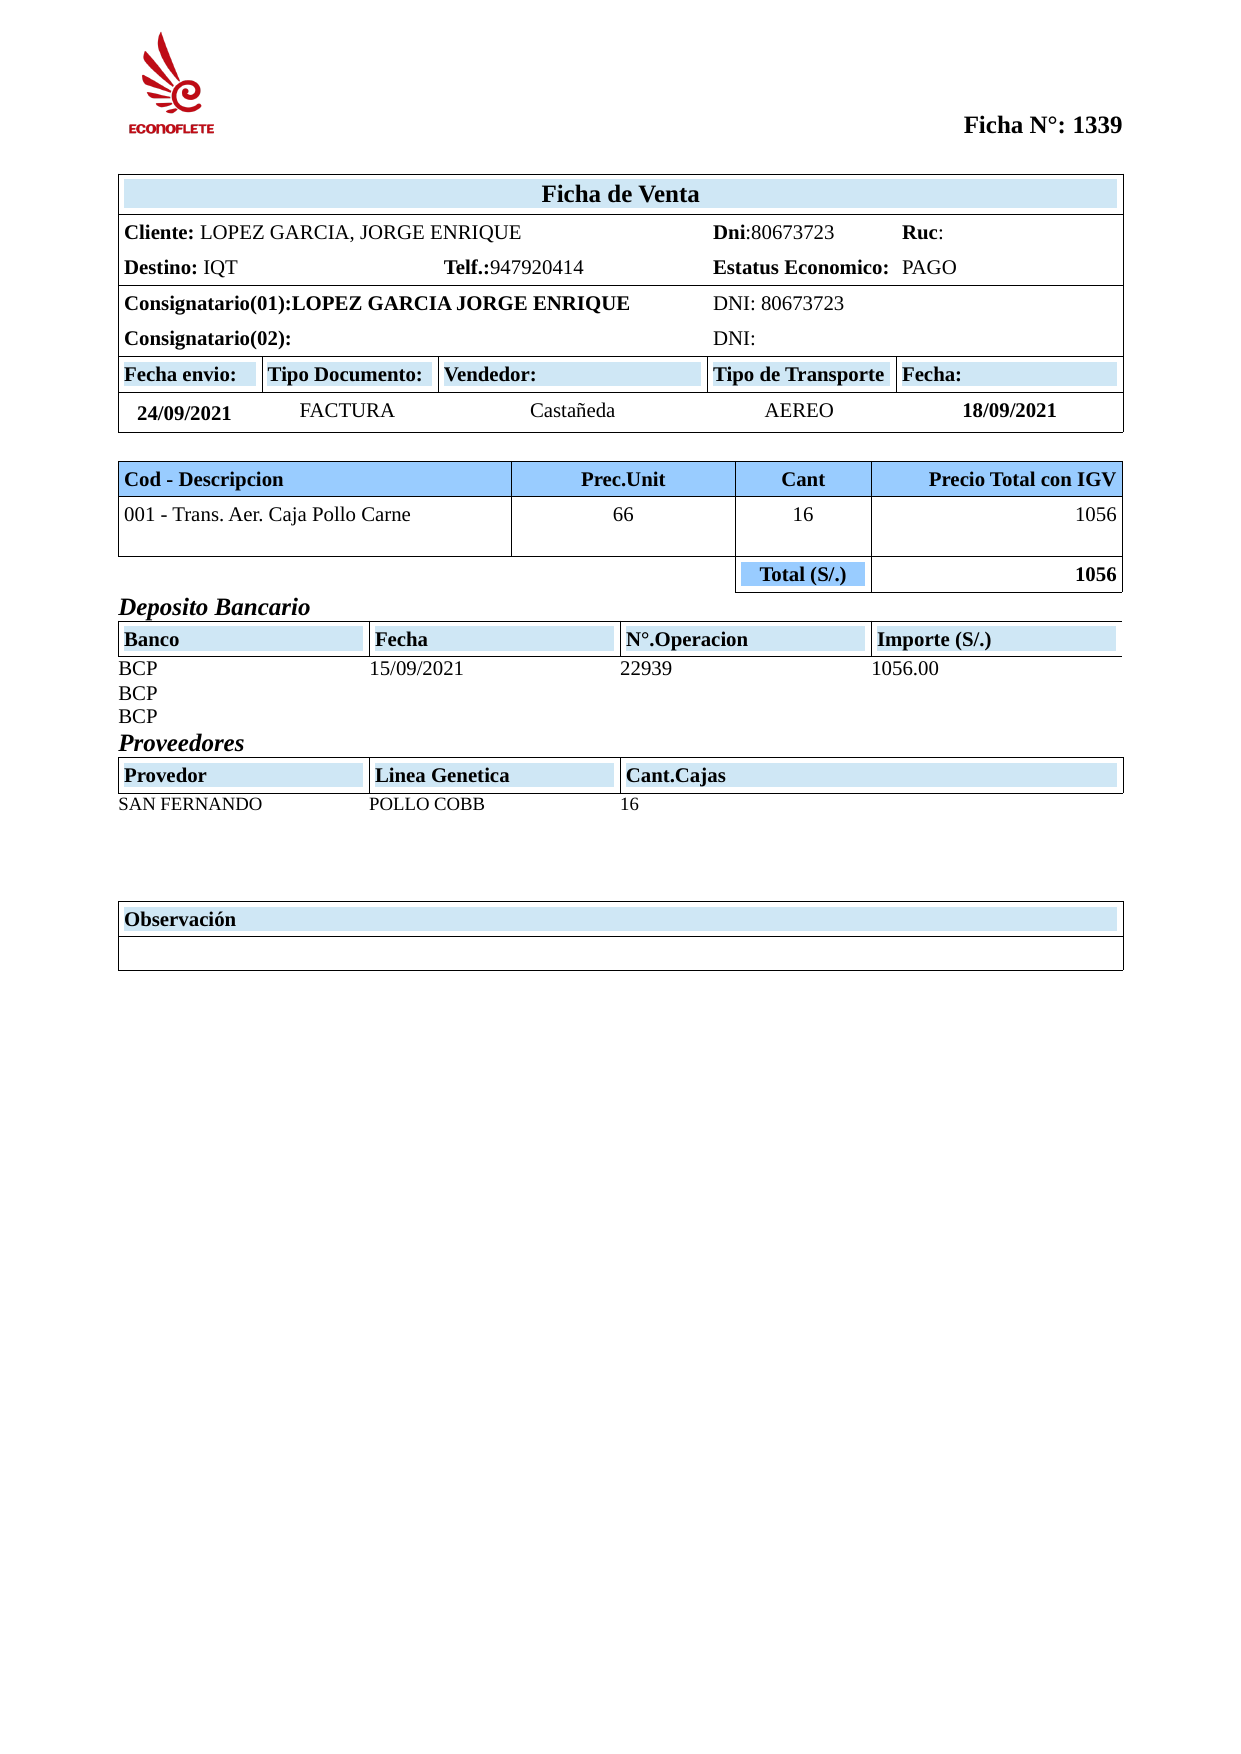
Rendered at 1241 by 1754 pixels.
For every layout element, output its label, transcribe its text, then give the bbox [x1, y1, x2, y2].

table_cell Dni:80673723 [707, 215, 896, 249]
table_cell [369, 815, 620, 836]
table_cell 1056 [872, 557, 1122, 592]
table_cell FACTURA [262, 393, 438, 432]
table_header Cant.Cajas [621, 758, 1123, 793]
table_cell 1056 [872, 497, 1122, 556]
text Deposito Bancario [118, 592, 1122, 621]
table_cell 16 [736, 497, 871, 556]
table_header Banco [119, 622, 369, 656]
table_cell Ruc: [896, 215, 1123, 249]
table_header Linea Genetica [370, 758, 620, 793]
table_cell Castañeda [438, 393, 707, 432]
table_cell 1056.00 [871, 657, 1122, 680]
table_cell Tipo Documento: [263, 357, 438, 392]
table_cell Tipo de Transporte [708, 357, 896, 392]
table_cell [620, 836, 1123, 858]
table_cell [118, 858, 369, 879]
table_cell [369, 705, 620, 728]
table_header N°.Operacion [621, 622, 871, 656]
table_cell [369, 836, 620, 858]
table_header Prec.Unit [512, 462, 735, 496]
table_cell 66 [512, 497, 735, 556]
table_header Cod - Descripcion [119, 462, 511, 496]
table_header Importe (S/.) [872, 622, 1122, 656]
table_cell SAN FERNANDO [118, 794, 369, 814]
table_header Precio Total con IGV [872, 462, 1122, 496]
table_cell BCP [118, 657, 369, 680]
table_cell [369, 680, 620, 704]
table_cell Destino: IQT [119, 249, 438, 285]
table_cell [118, 836, 369, 858]
table_cell 24/09/2021 [119, 393, 262, 432]
table_cell PAGO [896, 249, 1123, 285]
table_cell Cliente: LOPEZ GARCIA, JORGE ENRIQUE [119, 215, 707, 249]
table_cell 16 [620, 794, 1123, 814]
table_cell [871, 705, 1122, 728]
table_cell DNI: [707, 321, 1123, 356]
table_cell [118, 815, 369, 836]
table_cell BCP [118, 680, 369, 704]
table_cell [118, 879, 369, 901]
table_cell Telf.:947920414 [438, 249, 707, 285]
table_cell [620, 815, 1123, 836]
table_header Provedor [119, 758, 369, 793]
table_cell [511, 557, 735, 592]
table_cell Estatus Economico: [707, 249, 896, 285]
table_cell Fecha envio: [119, 357, 262, 392]
table_cell [369, 879, 620, 901]
table_cell [871, 680, 1122, 704]
table_cell Consignatario(02): [119, 321, 707, 356]
table_header Fecha [370, 622, 620, 656]
table_header Cant [736, 462, 871, 496]
table_cell [620, 680, 871, 704]
table_cell POLLO COBB [369, 794, 620, 814]
table_cell Vendedor: [439, 357, 707, 392]
table_cell 15/09/2021 [369, 657, 620, 680]
table_cell AEREO [707, 393, 896, 432]
table_cell [118, 557, 511, 592]
text Proveedores [118, 728, 1122, 757]
table_cell [119, 937, 1123, 969]
table_cell [620, 705, 871, 728]
table_cell Fecha: [897, 357, 1123, 392]
table_header Ficha de Venta [119, 175, 1123, 214]
table_cell [369, 858, 620, 879]
table_cell [620, 858, 1123, 879]
table_cell BCP [118, 705, 369, 728]
table_cell Consignatario(01):LOPEZ GARCIA JORGE ENRIQUE [119, 286, 707, 321]
table_header Observación [119, 902, 1123, 936]
table_cell [620, 879, 1123, 901]
table_cell 18/09/2021 [896, 393, 1123, 432]
table_cell 001 - Trans. Aer. Caja Pollo Carne [119, 497, 511, 556]
table_cell DNI: 80673723 [707, 286, 1123, 321]
picture [118, 31, 225, 134]
table_cell Total (S/.) [736, 557, 871, 592]
table_cell 22939 [620, 657, 871, 680]
